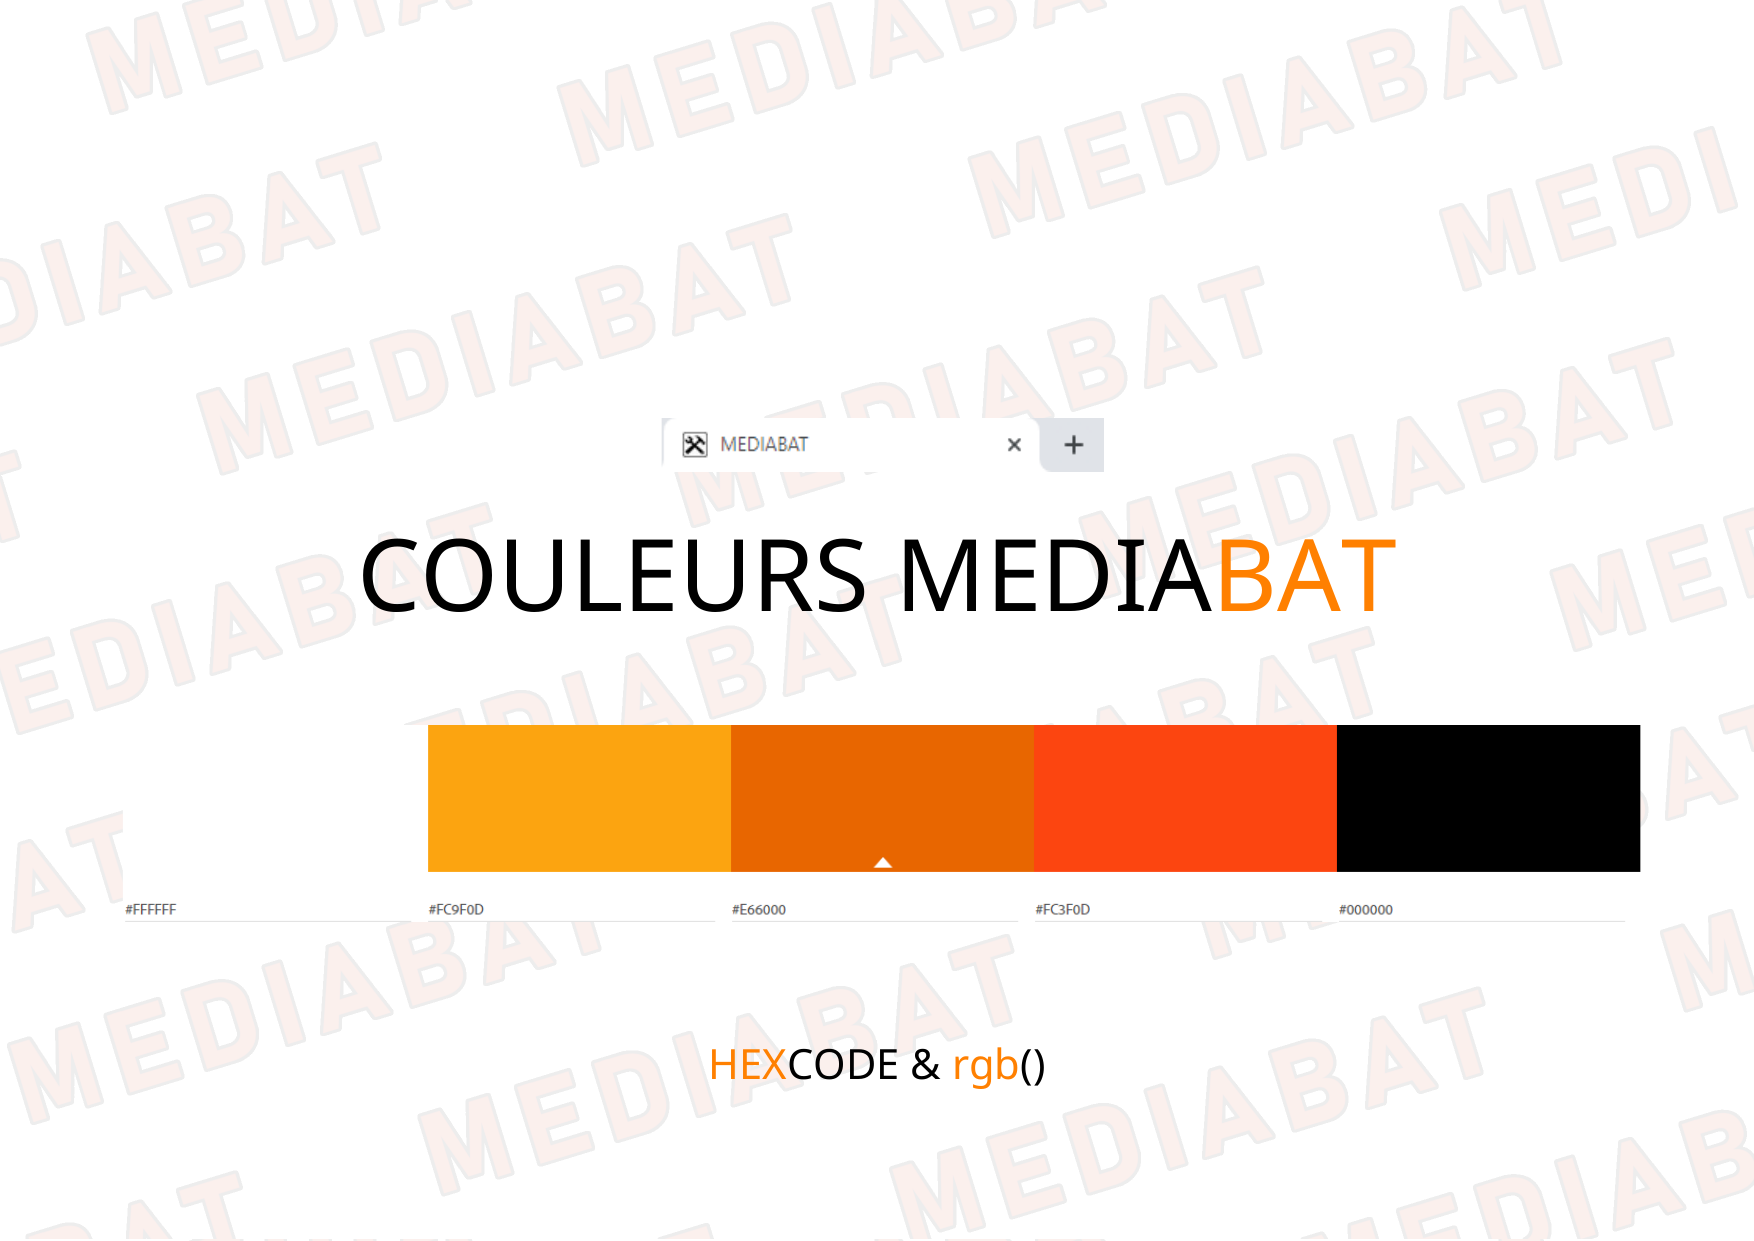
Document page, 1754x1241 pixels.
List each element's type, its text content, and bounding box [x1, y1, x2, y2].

text HEXCODE & rgb() [118, 1035, 1636, 1091]
text COULEURS MEDIABAT [118, 504, 1636, 640]
picture [0, 0, 1754, 1241]
